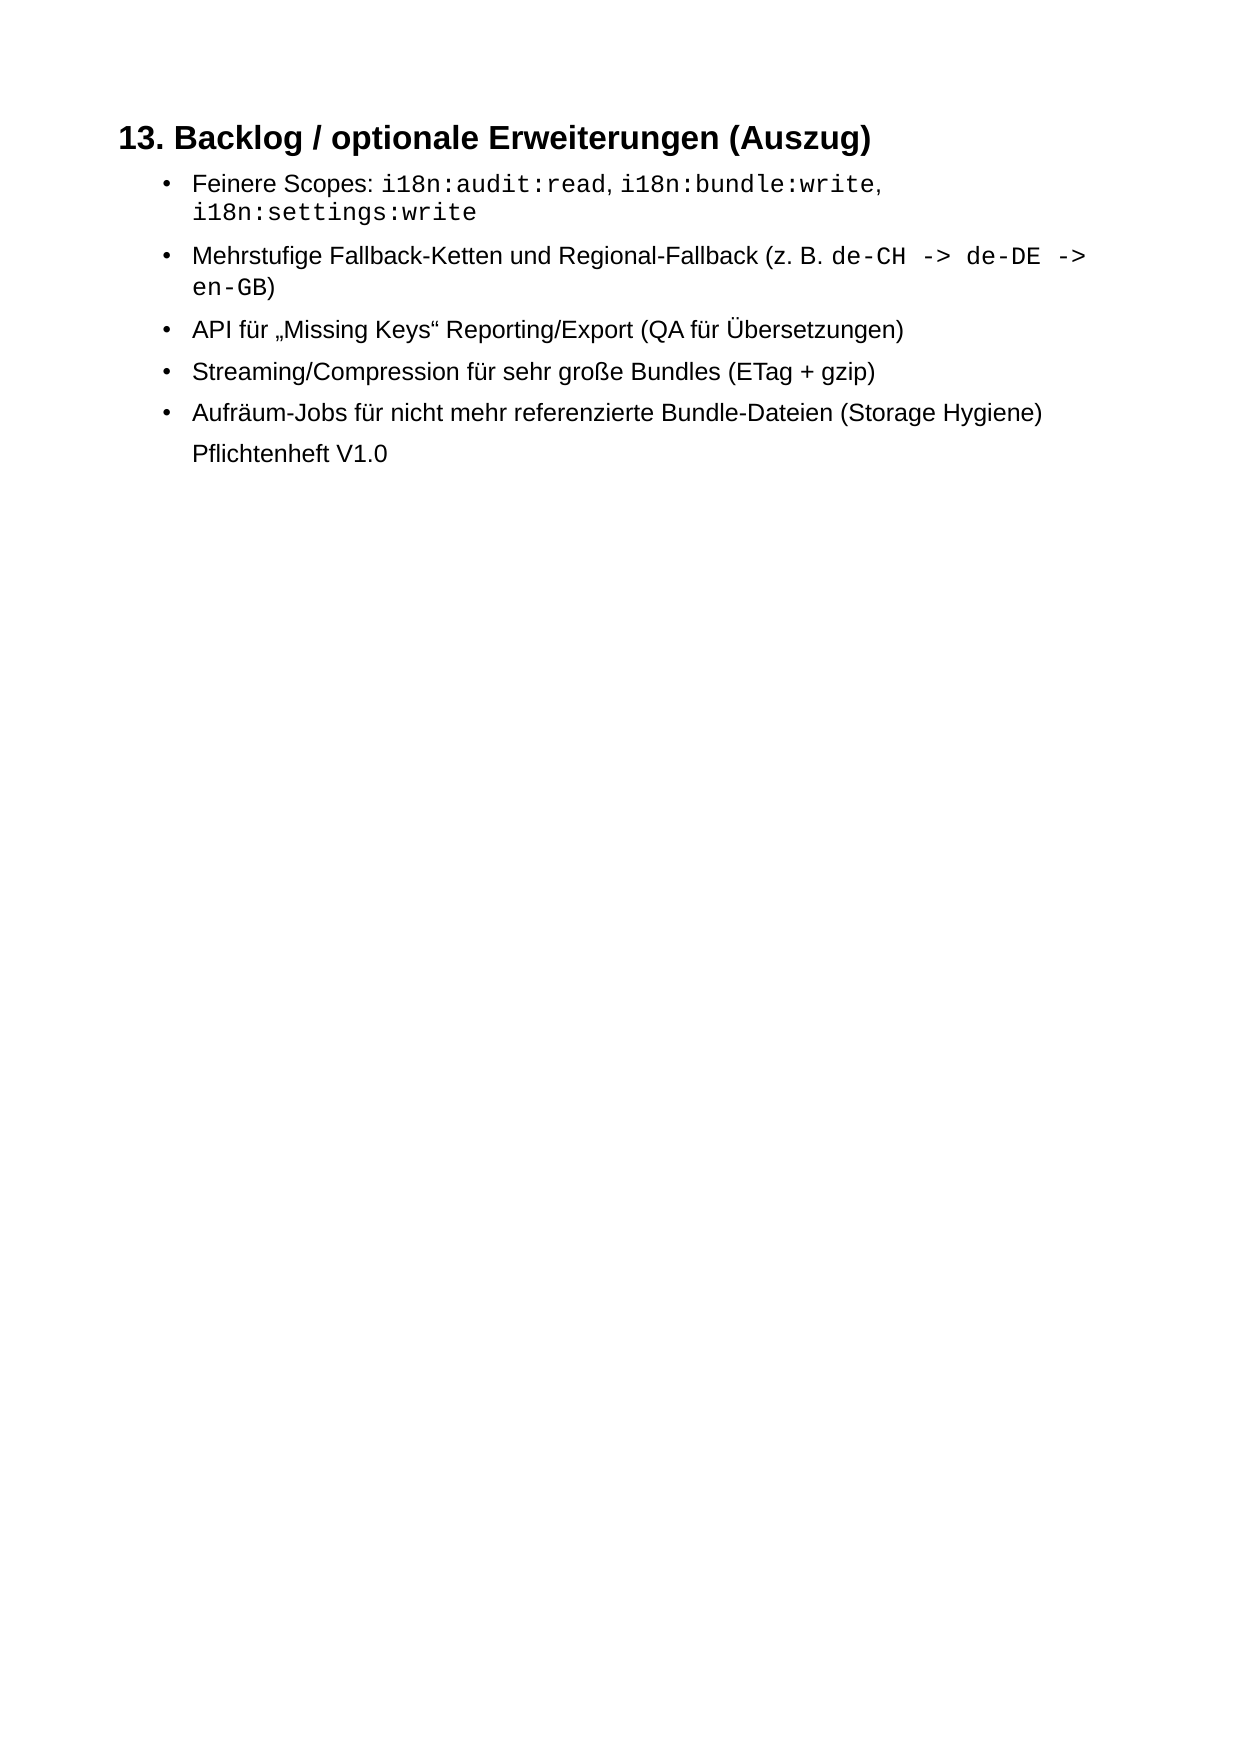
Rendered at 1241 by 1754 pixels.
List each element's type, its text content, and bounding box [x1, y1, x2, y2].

list Streaming/Compression für sehr große Bundles (ETag + gzip) [162, 357, 1122, 385]
list API für „Missing Keys“ Reporting/Export (QA für Übersetzungen) [162, 315, 1122, 344]
subtitle 13. Backlog / optionale Erweiterungen (Auszug) [118, 118, 1122, 157]
list Feinere Scopes: i18n:audit:read, i18n:bundle:write, i18n:settings:write [162, 169, 1122, 228]
list Mehrstufige Fallback-Ketten und Regional-Fallback (z. B. de-CH -> de-DE -> en-GB) [162, 241, 1122, 303]
list Pflichtenheft V1.0 [162, 439, 1122, 468]
list Aufräum-Jobs für nicht mehr referenzierte Bundle-Dateien (Storage Hygiene) [162, 398, 1122, 427]
